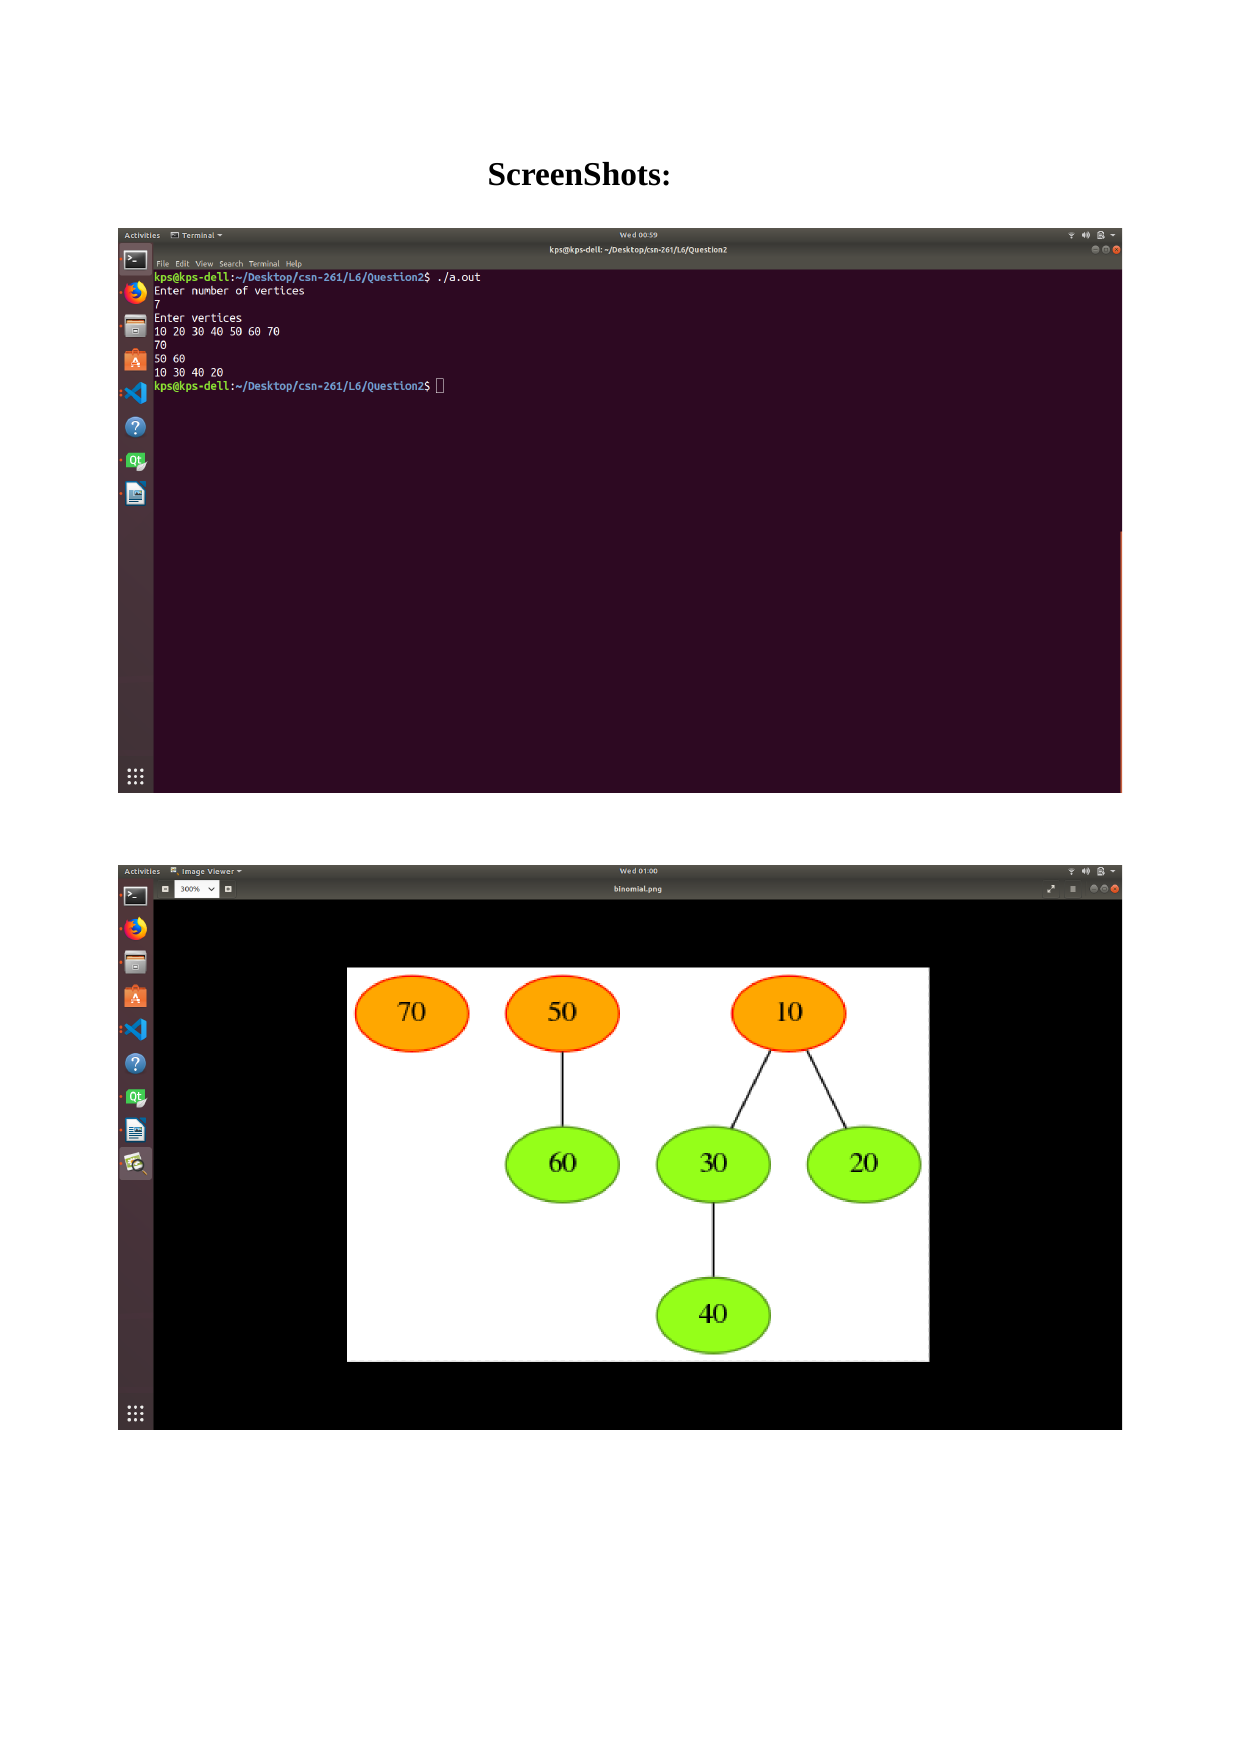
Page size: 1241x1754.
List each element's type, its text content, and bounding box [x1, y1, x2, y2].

picture [118, 228, 1123, 793]
picture [118, 865, 1123, 1430]
text ScreenShots: [118, 154, 1122, 192]
